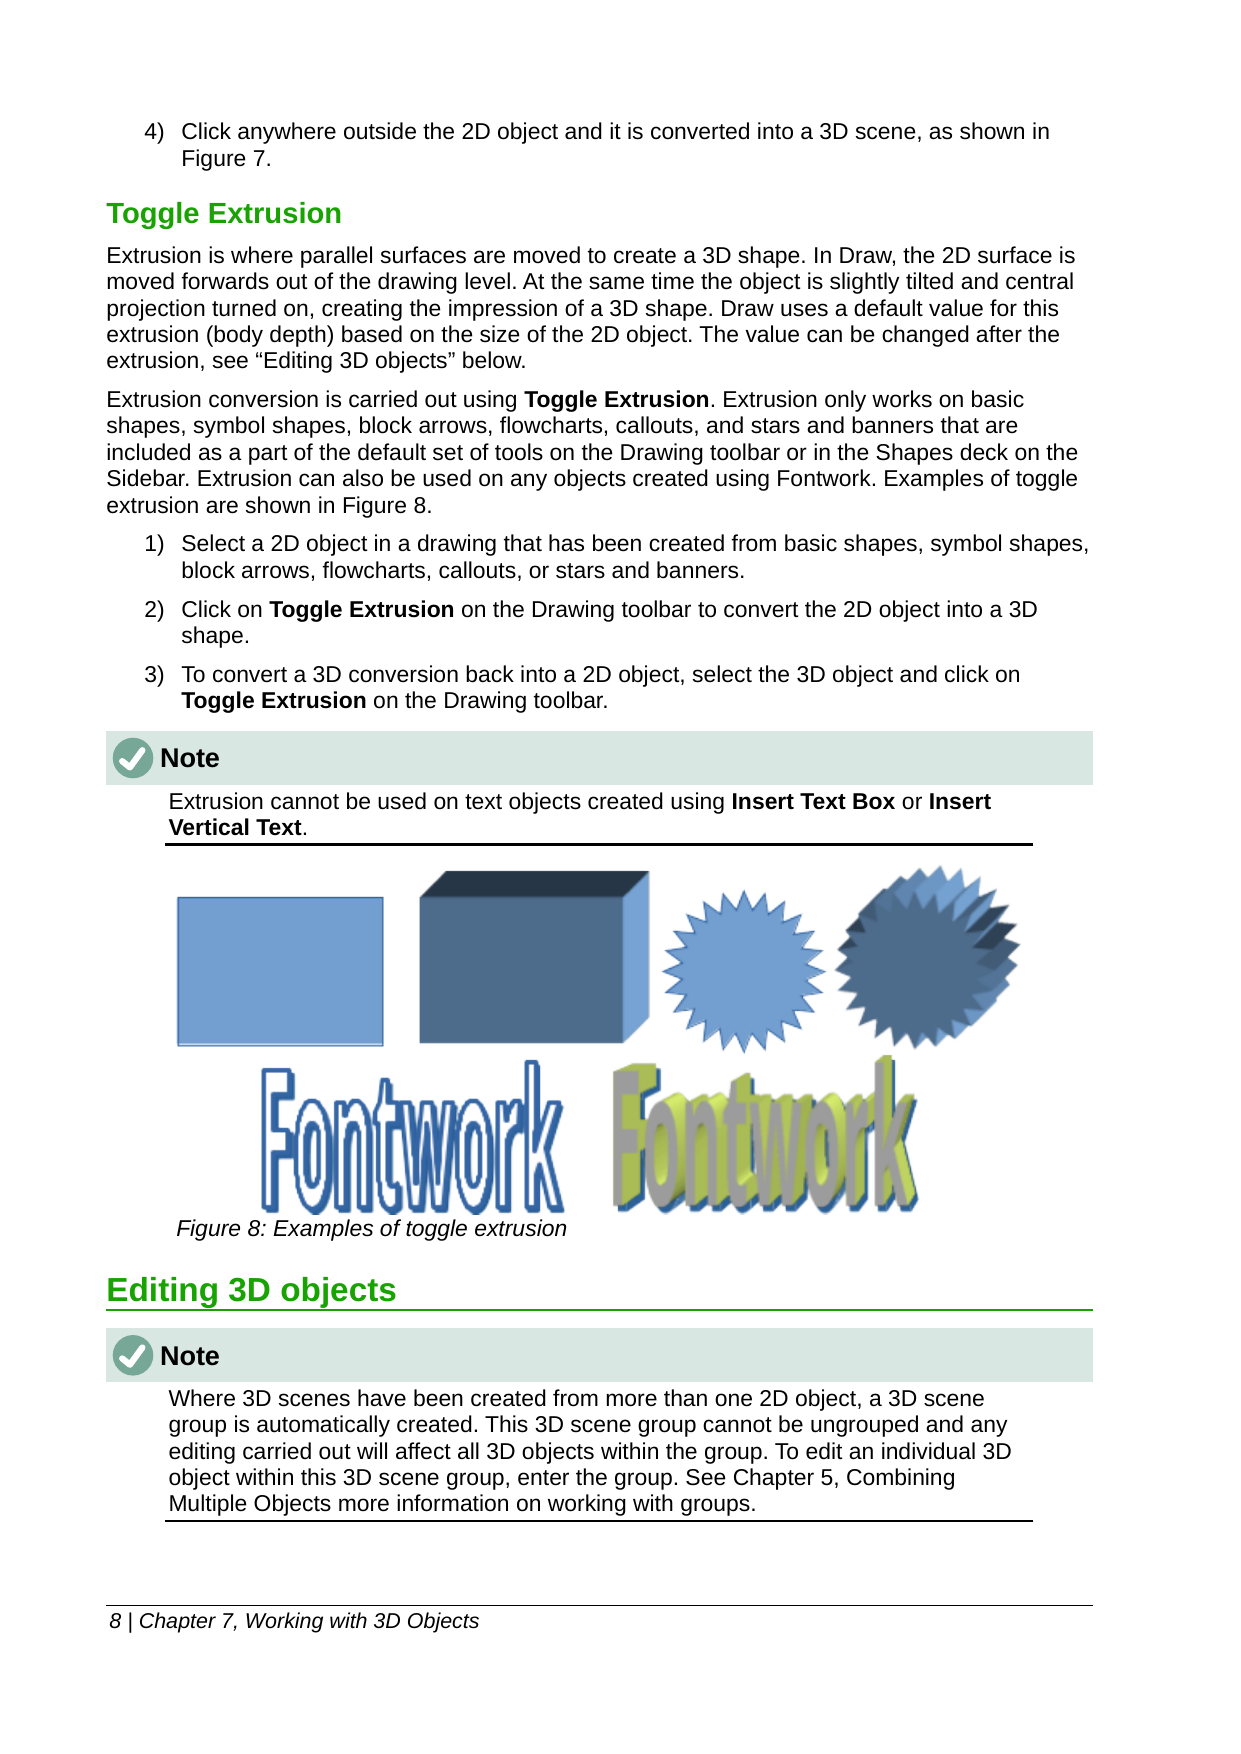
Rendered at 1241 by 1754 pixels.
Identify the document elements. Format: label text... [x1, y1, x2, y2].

picture [176, 863, 1023, 1215]
subtitle Toggle Extrusion [106, 196, 1093, 229]
list To convert a 3D conversion back into a 2D object, select the 3D object and click on Toggle Extrusion on the Drawing toolbar. [164, 661, 1093, 713]
list Click anywhere outside the 2D object and it is converted into a 3D scene, as shown in Figure 7. [164, 118, 1093, 171]
text Extrusion is where parallel surfaces are moved to create a 3D shape. In Draw, the 2D surface is moved forwards out of the drawing level. At the same time the object is slightly tilted and central projection turned on, creating the impression of a 3D shape. Draw uses a default value for this extrusion (body depth) based on the size of the 2D object. The value can be changed after the extrusion, see “Editing 3D objects” below. [106, 242, 1093, 374]
text Extrusion conversion is carried out using Toggle Extrusion. Extrusion only works on basic shapes, symbol shapes, block arrows, flowcharts, callouts, and stars and banners that are included as a part of the default set of tools on the Drawing toolbar or in the Shapes deck on the Sidebar. Extrusion can also be used on any objects created using Fontwork. Examples of toggle extrusion are shown in Figure 8. [106, 386, 1093, 518]
subtitle Editing 3D objects [106, 1270, 1093, 1309]
text Figure 8: Examples of toggle extrusion [176, 1215, 1023, 1241]
text Where 3D scenes have been created from more than one 2D object, a 3D scene group is automatically created. This 3D scene group cannot be ungrouped and any editing carried out will affect all 3D objects within the group. To edit an individual 3D object within this 3D scene group, enter the group. See Chapter 5, Combining Multiple Objects more information on working with groups. [165, 1382, 1033, 1520]
list Click on Toggle Extrusion on the Drawing toolbar to convert the 2D object into a 3D shape. [164, 596, 1093, 648]
text Extrusion cannot be used on text objects created using Insert Text Box or Insert Vertical Text. [165, 785, 1033, 843]
subtitle Note [106, 731, 1093, 785]
subtitle Note [106, 1328, 1093, 1382]
list Select a 2D object in a drawing that has been created from basic shapes, symbol shapes, block arrows, flowcharts, callouts, or stars and banners. [164, 530, 1093, 583]
